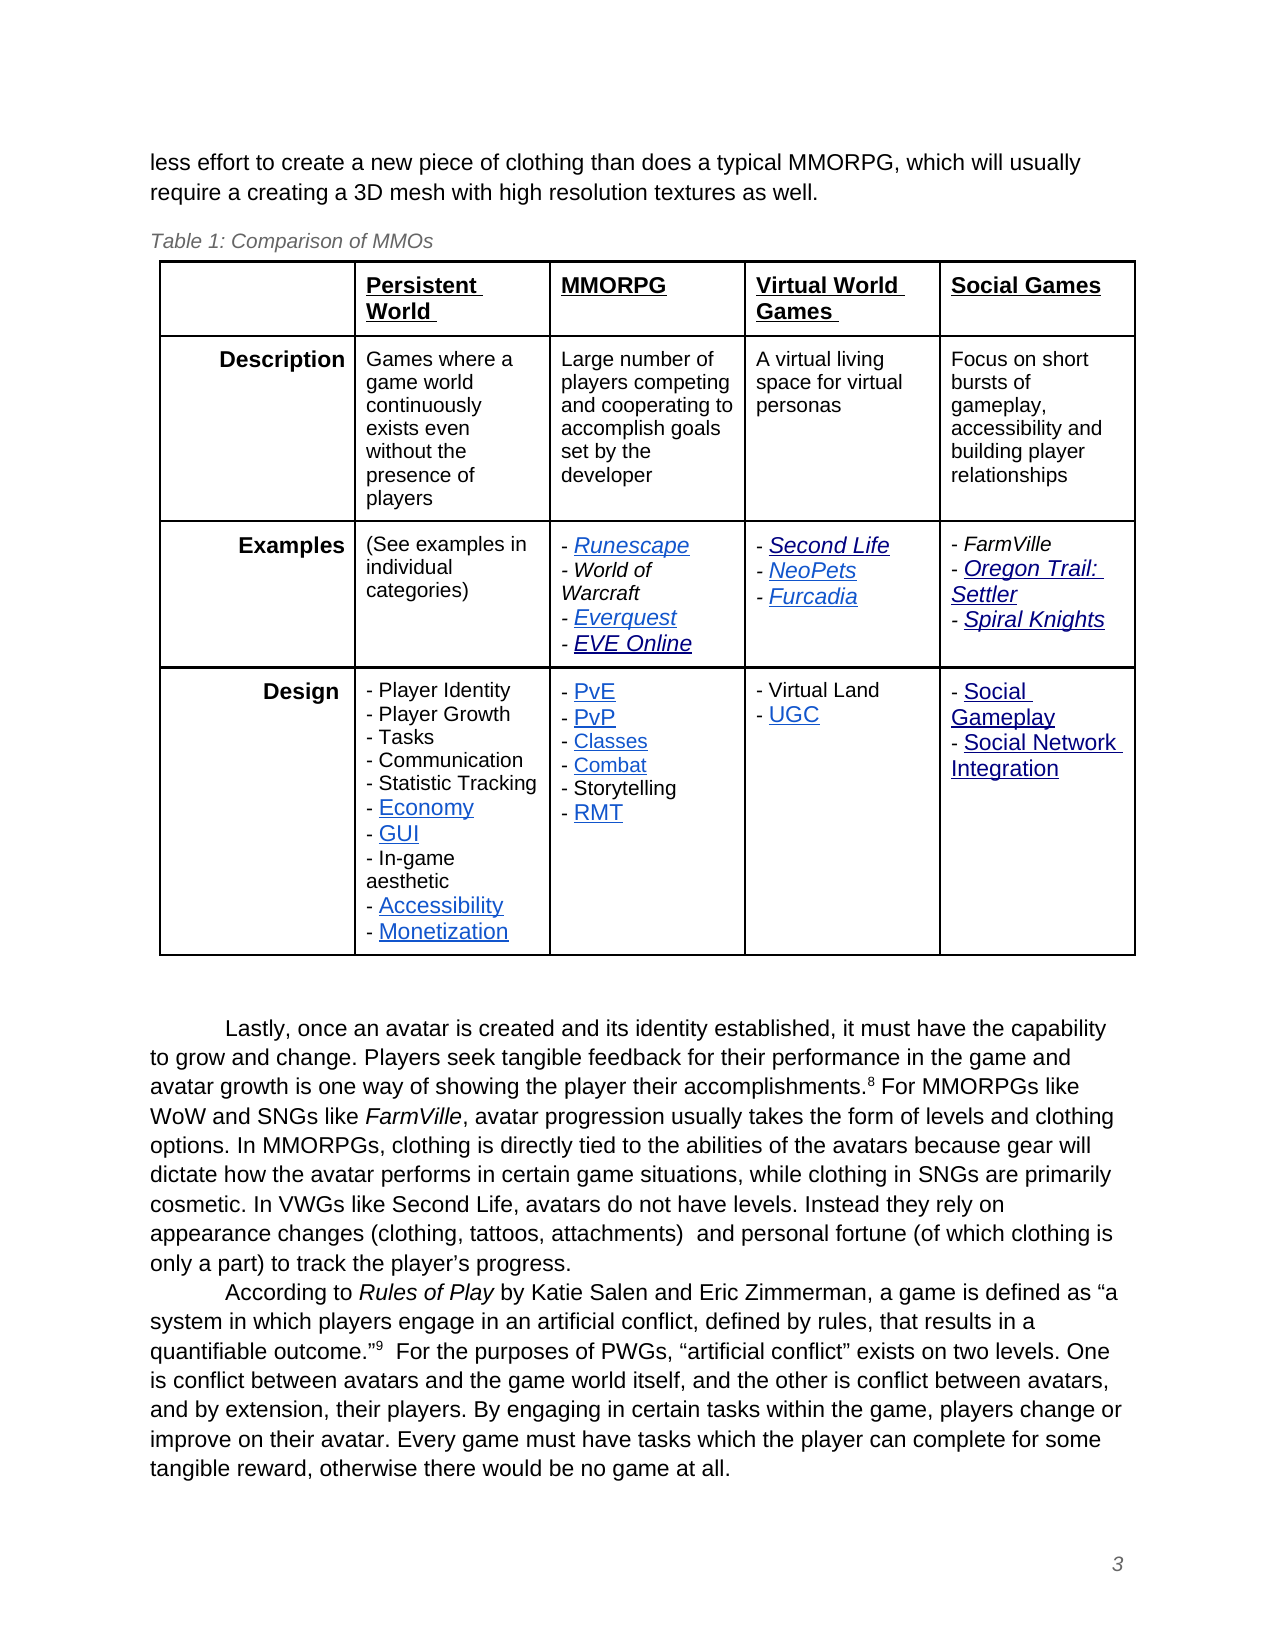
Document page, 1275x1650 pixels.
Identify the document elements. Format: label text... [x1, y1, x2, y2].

table_cell Examples [161, 522, 354, 666]
table_cell - PvE - PvP - Classes - Combat - Storytelling - RMT [551, 669, 744, 954]
text According to Rules of Play by Katie Salen and Eric Zimmerman, a game is defined as “a system in which players engage in an artiﬁcial conﬂict, deﬁned by rules, that results in a quantiﬁable outcome.”9 For the purposes of PWGs, “artificial conflict” exists on two levels. One is conflict between avatars and the game world itself, and the other is conflict between avatars, and by extension, their players. By engaging in certain tasks within the game, players change or improve on their avatar. Every game must have tasks which the player can complete for some tangible reward, otherwise there would be no game at all. [150, 1279, 1125, 1481]
table_cell - Runescape - World of Warcraft - Everquest - EVE Online [551, 522, 744, 666]
table_header MMORPG [551, 263, 744, 334]
table_cell A virtual living space for virtual personas [746, 337, 939, 520]
table_header [161, 263, 354, 334]
table_cell - FarmVille - Oregon Trail: Settler - Spiral Knights [941, 522, 1134, 666]
table_cell (See examples in individual categories) [356, 522, 549, 666]
table_cell Focus on short bursts of gameplay, accessibility and building player relationships [941, 337, 1134, 520]
table_cell - Virtual Land - UGC [746, 669, 939, 954]
table_cell - Social Gameplay - Social Network Integration [941, 669, 1134, 954]
table_header Virtual World Games [746, 263, 939, 334]
table_cell Design [161, 669, 354, 954]
table_cell Games where a game world continuously exists even without the presence of players [356, 337, 549, 520]
text Lastly, once an avatar is created and its identity established, it must have the capability to grow and change. Players seek tangible feedback for their performance in the game and avatar growth is one way of showing the player their accomplishments.8 For MMORPGs like WoW and SNGs like FarmVille, avatar progression usually takes the form of levels and clothing options. In MMORPGs, clothing is directly tied to the abilities of the avatars because gear will dictate how the avatar performs in certain game situations, while clothing in SNGs are primarily cosmetic. In VWGs like Second Life, avatars do not have levels. Instead they rely on appearance changes (clothing, tattoos, attachments) and personal fortune (of which clothing is only a part) to track the player’s progress. [150, 1015, 1125, 1276]
table_header Social Games [941, 263, 1134, 334]
table_cell - Player Identity - Player Growth - Tasks - Communication - Statistic Tracking - Economy - GUI - In-game aesthetic - Accessibility - Monetization [356, 669, 549, 954]
text less effort to create a new piece of clothing than does a typical MMORPG, which will usually require a creating a 3D mesh with high resolution textures as well. [150, 150, 1125, 205]
table_header Persistent World [356, 263, 549, 334]
table_cell Large number of players competing and cooperating to accomplish goals set by the developer [551, 337, 744, 520]
table_cell - Second Life - NeoPets - Furcadia [746, 522, 939, 666]
subtitle Table 1: Comparison of MMOs [150, 229, 1125, 253]
table_cell Description [161, 337, 354, 520]
